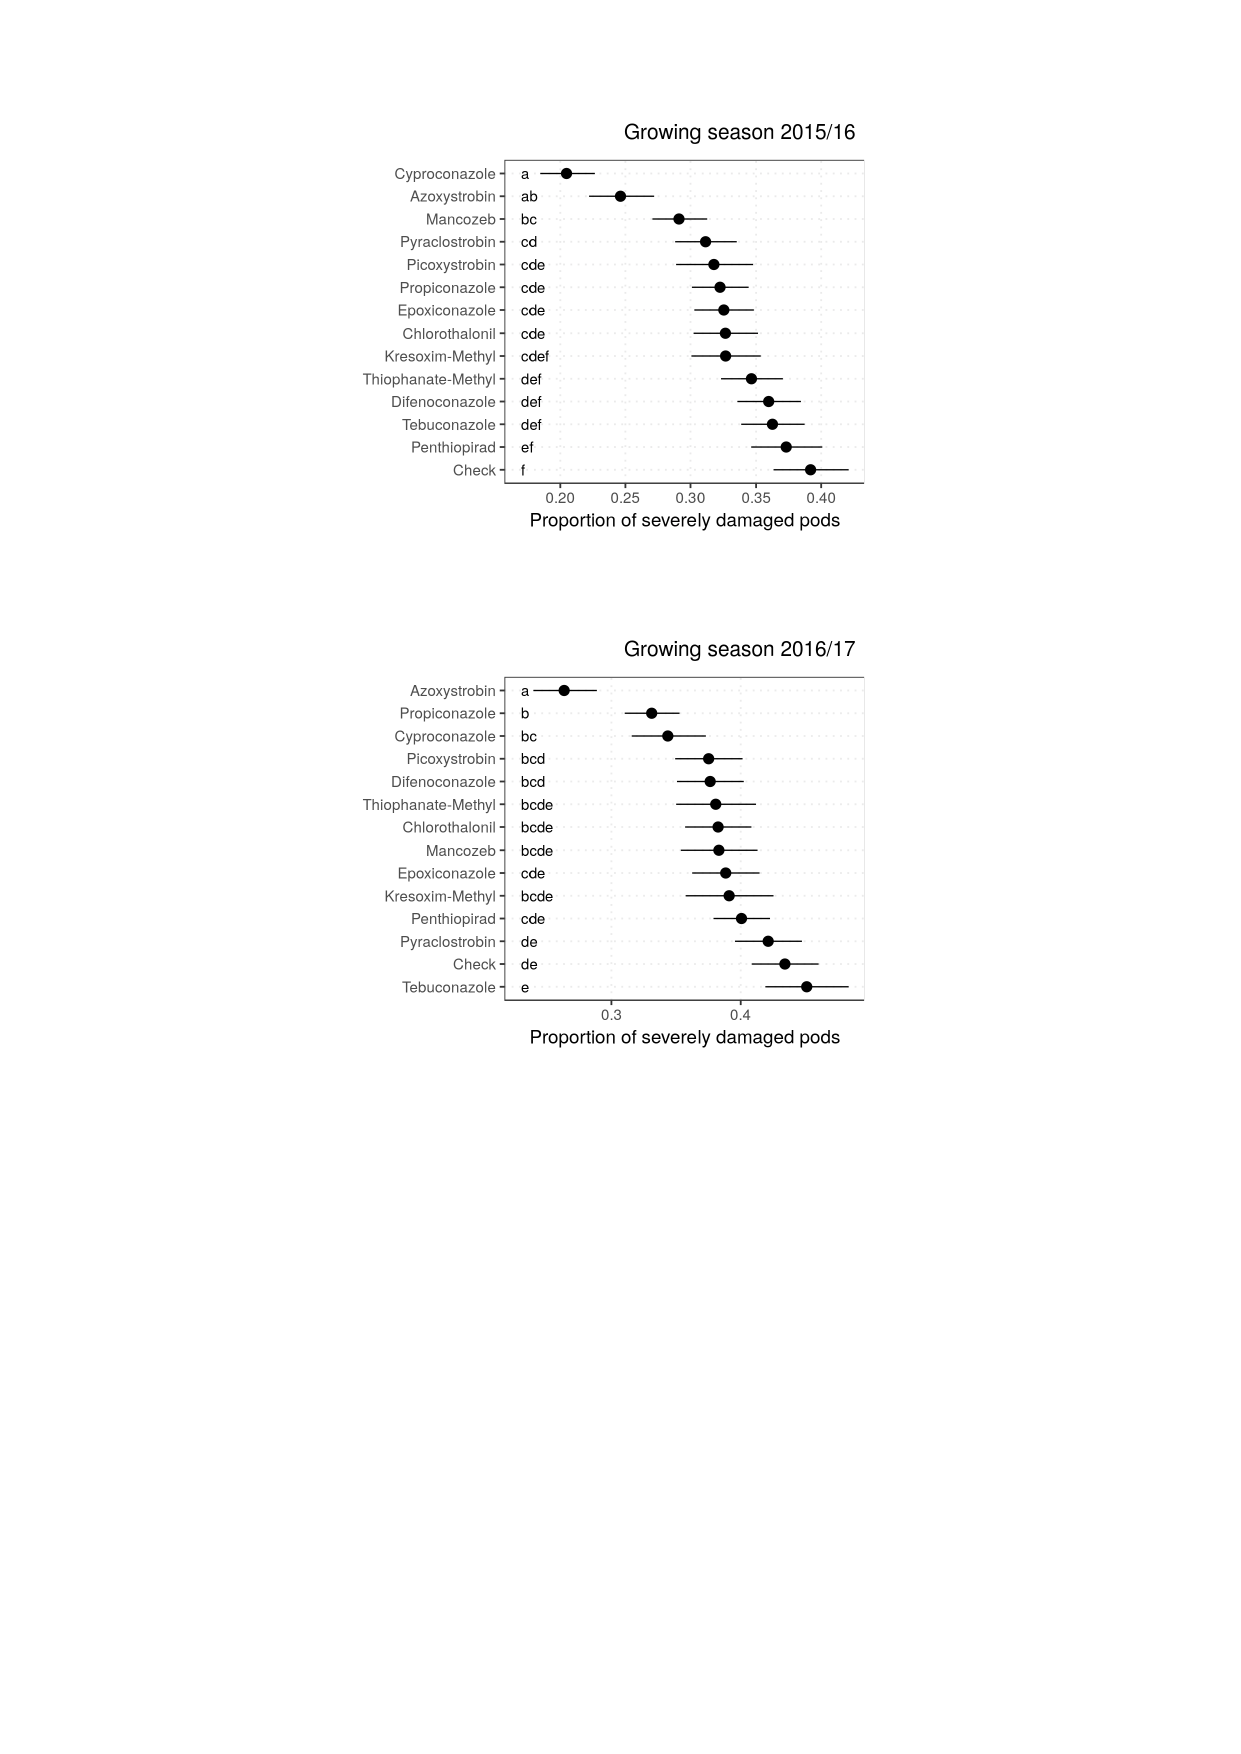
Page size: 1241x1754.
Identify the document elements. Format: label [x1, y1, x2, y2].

picture [362, 118, 865, 532]
picture [362, 635, 865, 1049]
